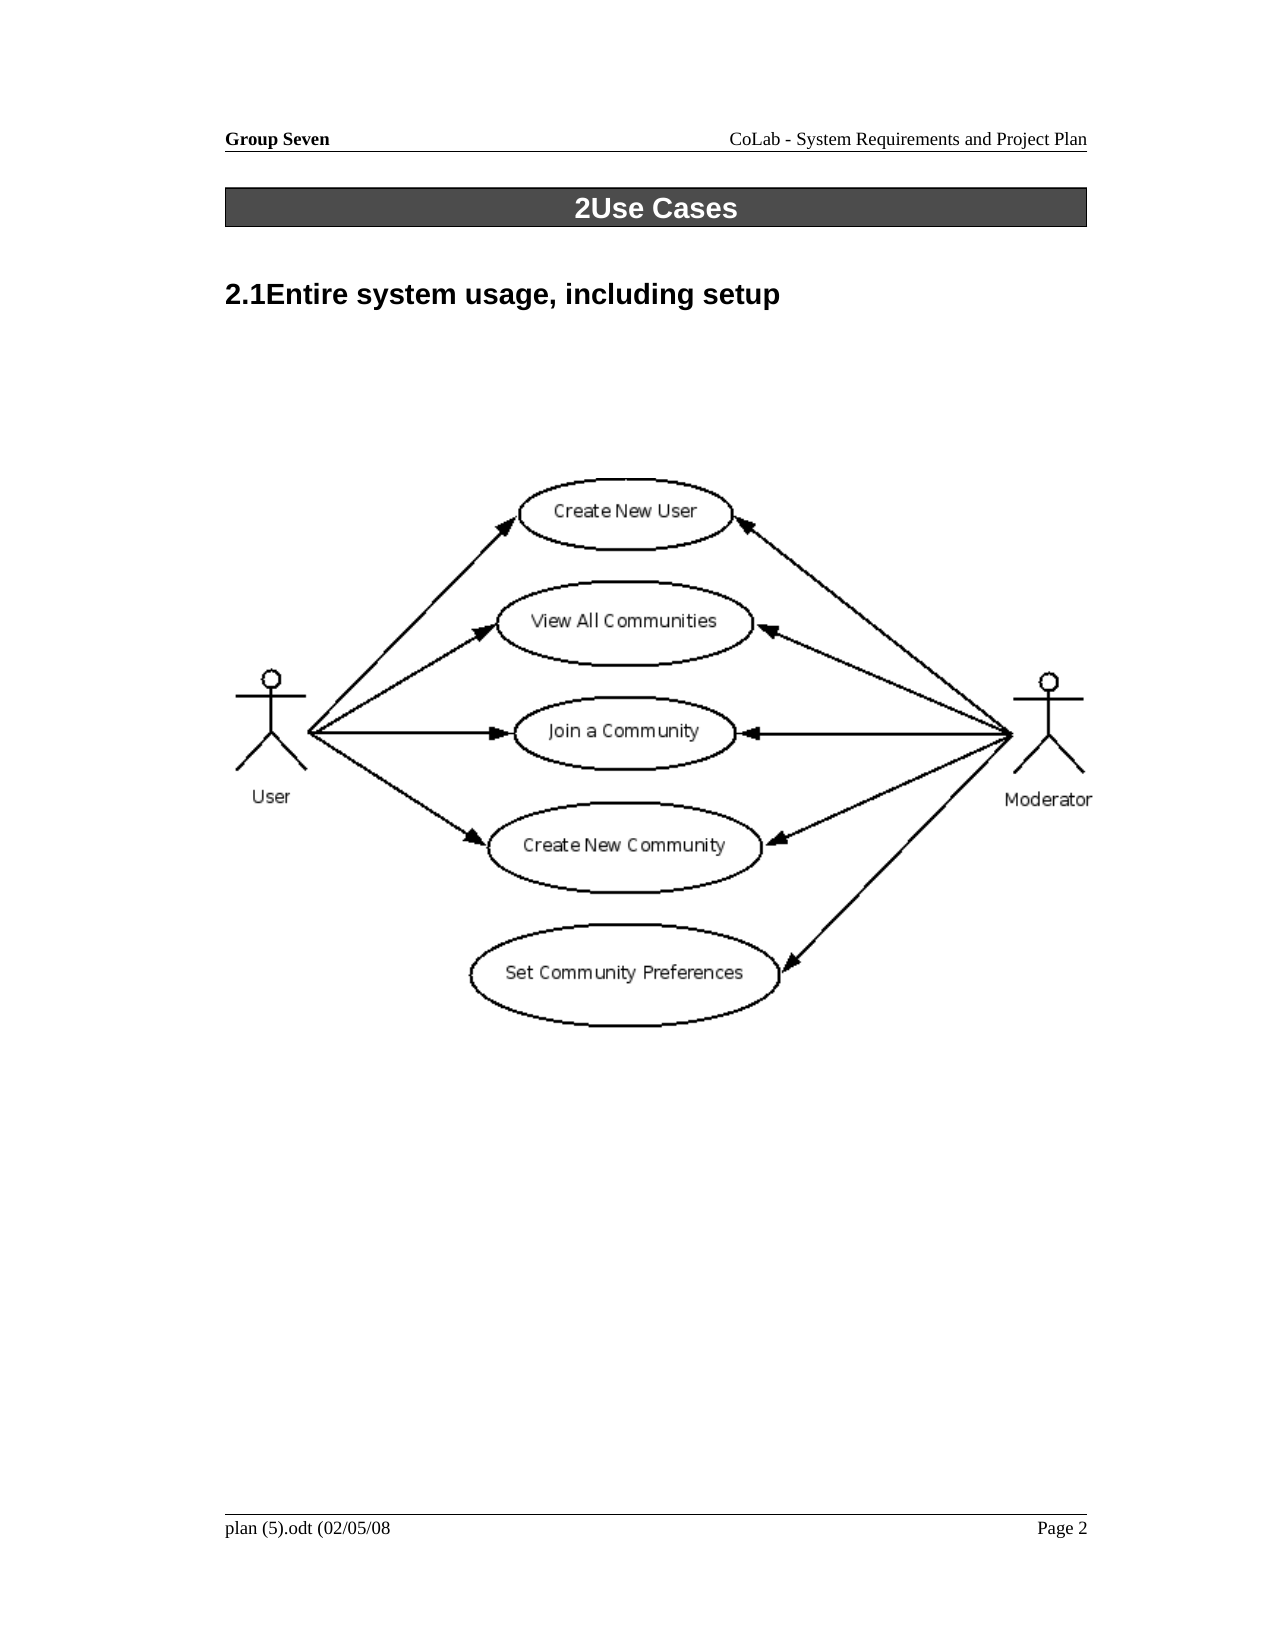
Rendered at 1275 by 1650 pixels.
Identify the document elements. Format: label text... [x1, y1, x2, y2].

subtitle Use Cases [226, 189, 1086, 226]
subtitle Entire system usage, including setup [225, 277, 1087, 311]
picture [233, 478, 1097, 1029]
